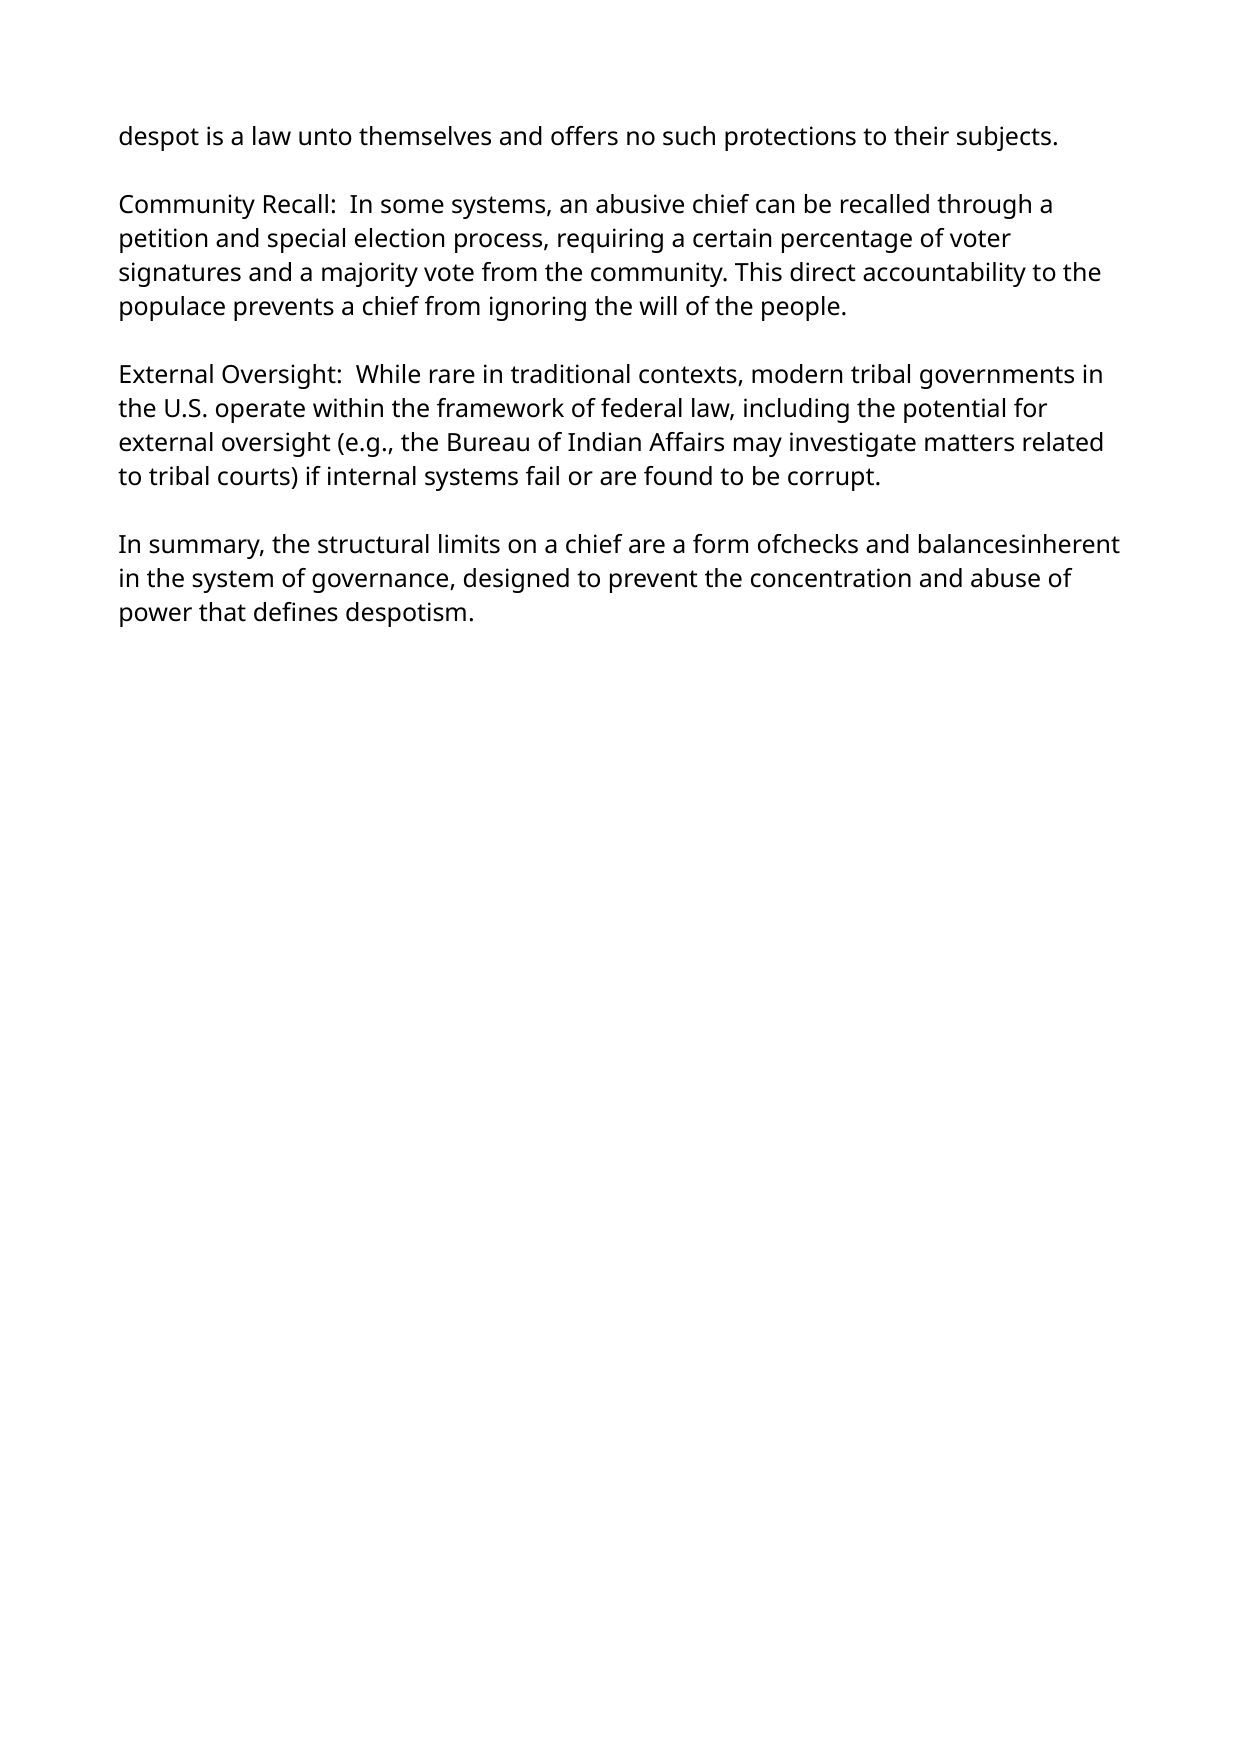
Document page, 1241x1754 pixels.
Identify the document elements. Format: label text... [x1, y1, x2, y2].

text Community Recall: In some systems, an abusive chief can be recalled through a petition and special election process, requiring a certain percentage of voter signatures and a majority vote from the community. This direct accountability to the populace prevents a chief from ignoring the will of the people. [118, 186, 1122, 322]
text External Oversight: While rare in traditional contexts, modern tribal governments in the U.S. operate within the framework of federal law, including the potential for external oversight (e.g., the Bureau of Indian Affairs may investigate matters related to tribal courts) if internal systems fail or are found to be corrupt. [118, 357, 1122, 493]
text despot is a law unto themselves and offers no such protections to their subjects. [118, 118, 1122, 152]
text In summary, the structural limits on a chief are a form ofchecks and balancesinherent in the system of governance, designed to prevent the concentration and abuse of power that defines despotism. [118, 527, 1122, 629]
